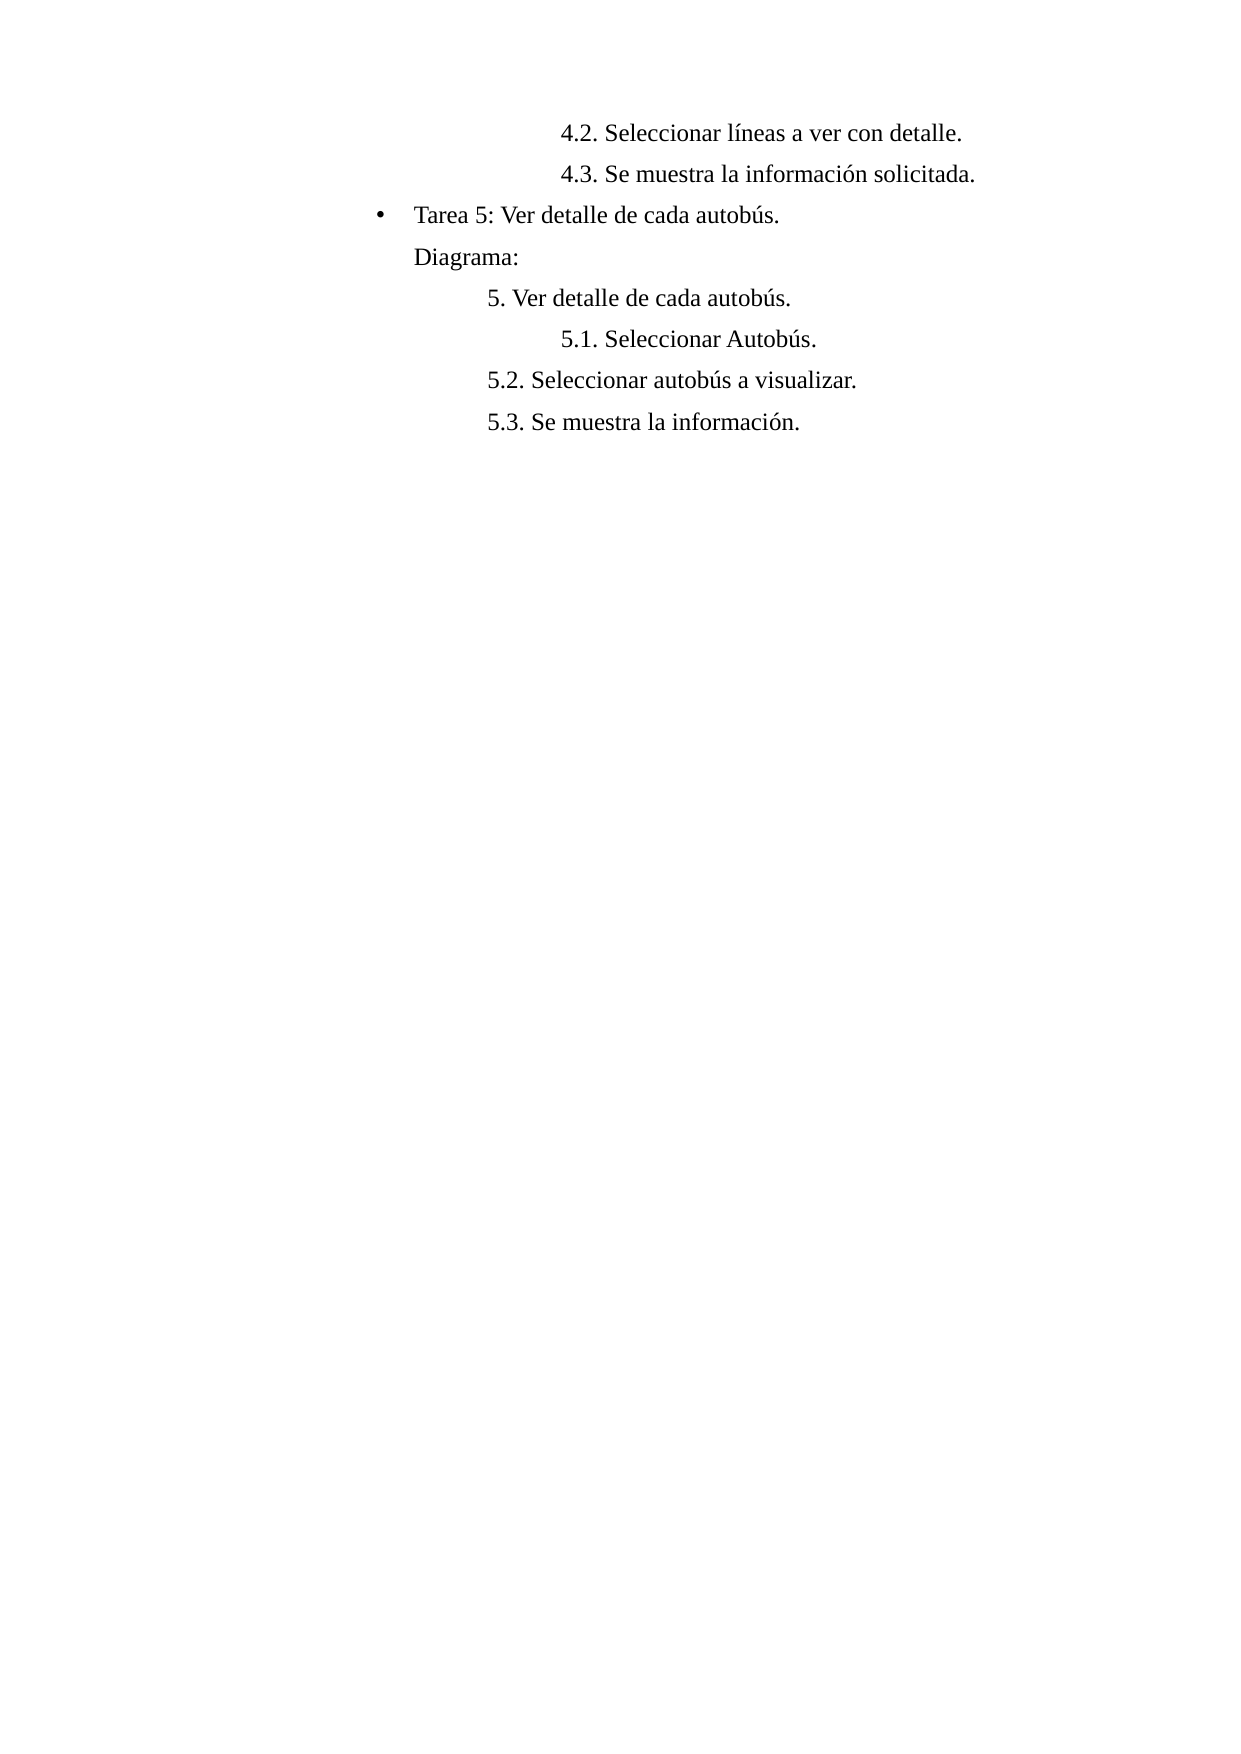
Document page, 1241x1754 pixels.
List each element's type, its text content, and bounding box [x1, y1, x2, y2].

list Tarea 5: Ver detalle de cada autobús. [376, 201, 1122, 229]
text 4.2. Seleccionar líneas a ver con detalle. [413, 118, 1122, 147]
text 4.3. Se muestra la información solicitada. [413, 159, 1122, 188]
text 5.2. Seleccionar autobús a visualizar. [413, 366, 1122, 394]
text 5. Ver detalle de cada autobús. [413, 283, 1122, 312]
text Diagrama: [413, 242, 1122, 271]
text 5.1. Seleccionar Autobús. [413, 324, 1122, 353]
text 5.3. Se muestra la información. [413, 407, 1122, 436]
